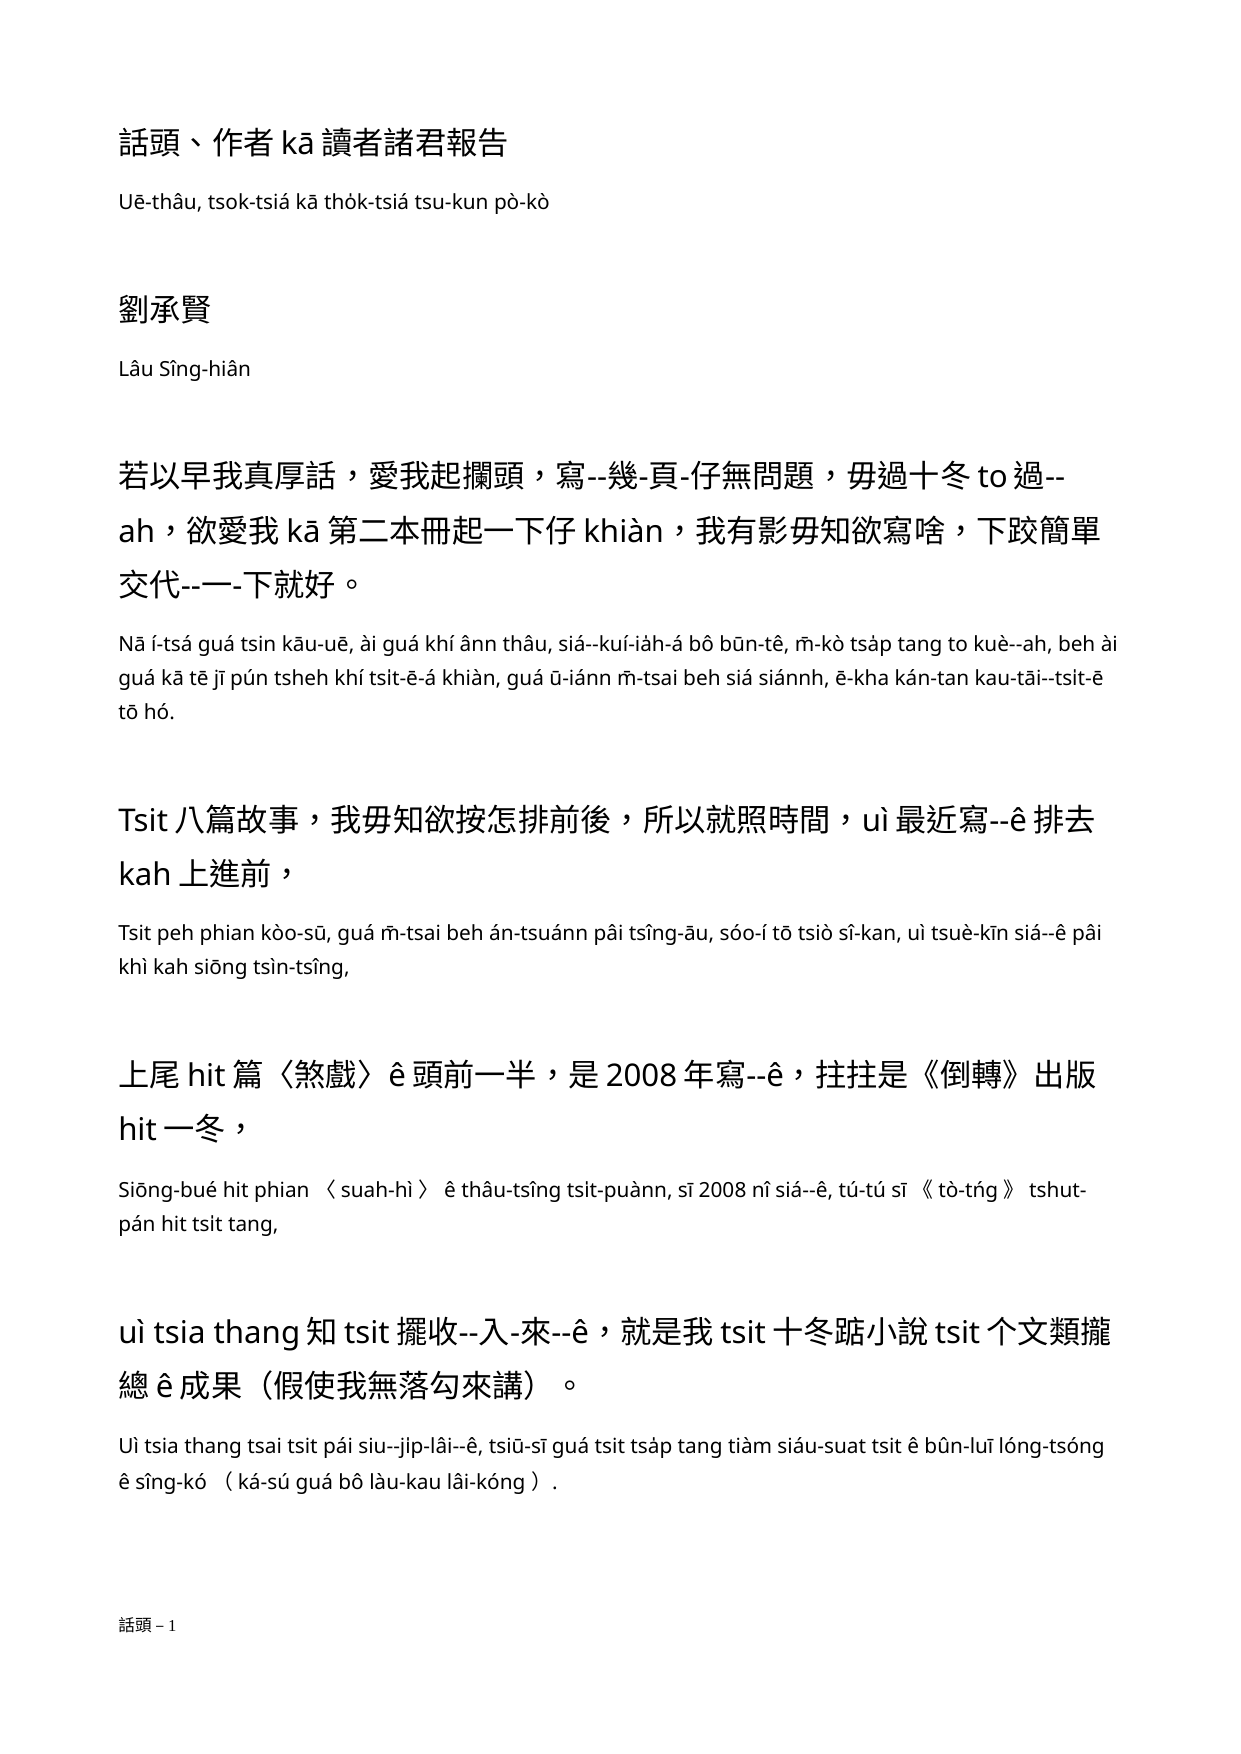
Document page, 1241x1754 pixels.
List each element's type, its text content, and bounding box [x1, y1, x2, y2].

text 話頭、作者kā讀者諸君報告 [118, 118, 1122, 163]
text 上尾hit篇〈煞戲〉ê頭前一半，是2008年寫--ê，拄拄是《倒轉》出版hit一冬， [118, 1050, 1122, 1150]
text 若以早我真厚話，愛我起攔頭，寫--幾-頁-仔無問題，毋過十冬to過--ah，欲愛我kā第二本冊起一下仔khiàn，我有影毋知欲寫啥，下跤簡單交代--一-下就好。 [118, 451, 1122, 606]
text 劉承賢 [118, 285, 1122, 330]
text Tsit八篇故事，我毋知欲按怎排前後，所以就照時間，uì最近寫--ê排去kah上進前， [118, 795, 1122, 895]
text Tsit peh phian kòo-sū, guá m̄-tsai beh án-tsuánn pâi tsîng-āu, sóo-í tō tsiò sî-kan, uì tsuè-kīn siá--ê pâi khì kah siōng tsìn-tsîng, [118, 918, 1122, 981]
text uì tsia thang知tsit擺收--入-來--ê，就是我tsit十冬踮小說tsit个文類攏總ê成果（假使我無落勾來講）。 [118, 1307, 1122, 1407]
text Lâu Sîng-hiân [118, 354, 1122, 382]
text Uì tsia thang tsai tsit pái siu--ji̍p-lâi--ê, tsiū-sī guá tsit tsa̍p tang tiàm siáu-suat tsit ê bûn-luī lóng-tsóng ê sîng-kó （ ká-sú guá bô làu-kau lâi-kóng ）. [118, 1431, 1122, 1496]
text Nā í-tsá guá tsin kāu-uē, ài guá khí ânn thâu, siá--kuí-ia̍h-á bô būn-tê, m̄-kò tsa̍p tang to kuè--ah, beh ài guá kā tē jī pún tsheh khí tsi̍t-ē-á khiàn, guá ū-iánn m̄-tsai beh siá siánnh, ē-kha kán-tan kau-tāi--tsi̍t-ē tō hó. [118, 629, 1122, 726]
text Uē-thâu, tsok-tsiá kā tho̍k-tsiá tsu-kun pò-kò [118, 187, 1122, 216]
text Siōng-bué hit phian 〈 suah-hì 〉 ê thâu-tsîng tsi̍t-puànn, sī 2008 nî siá--ê, tú-tú sī 《 tò-tńg 》 tshut-pán hit tsi̍t tang, [118, 1174, 1122, 1238]
